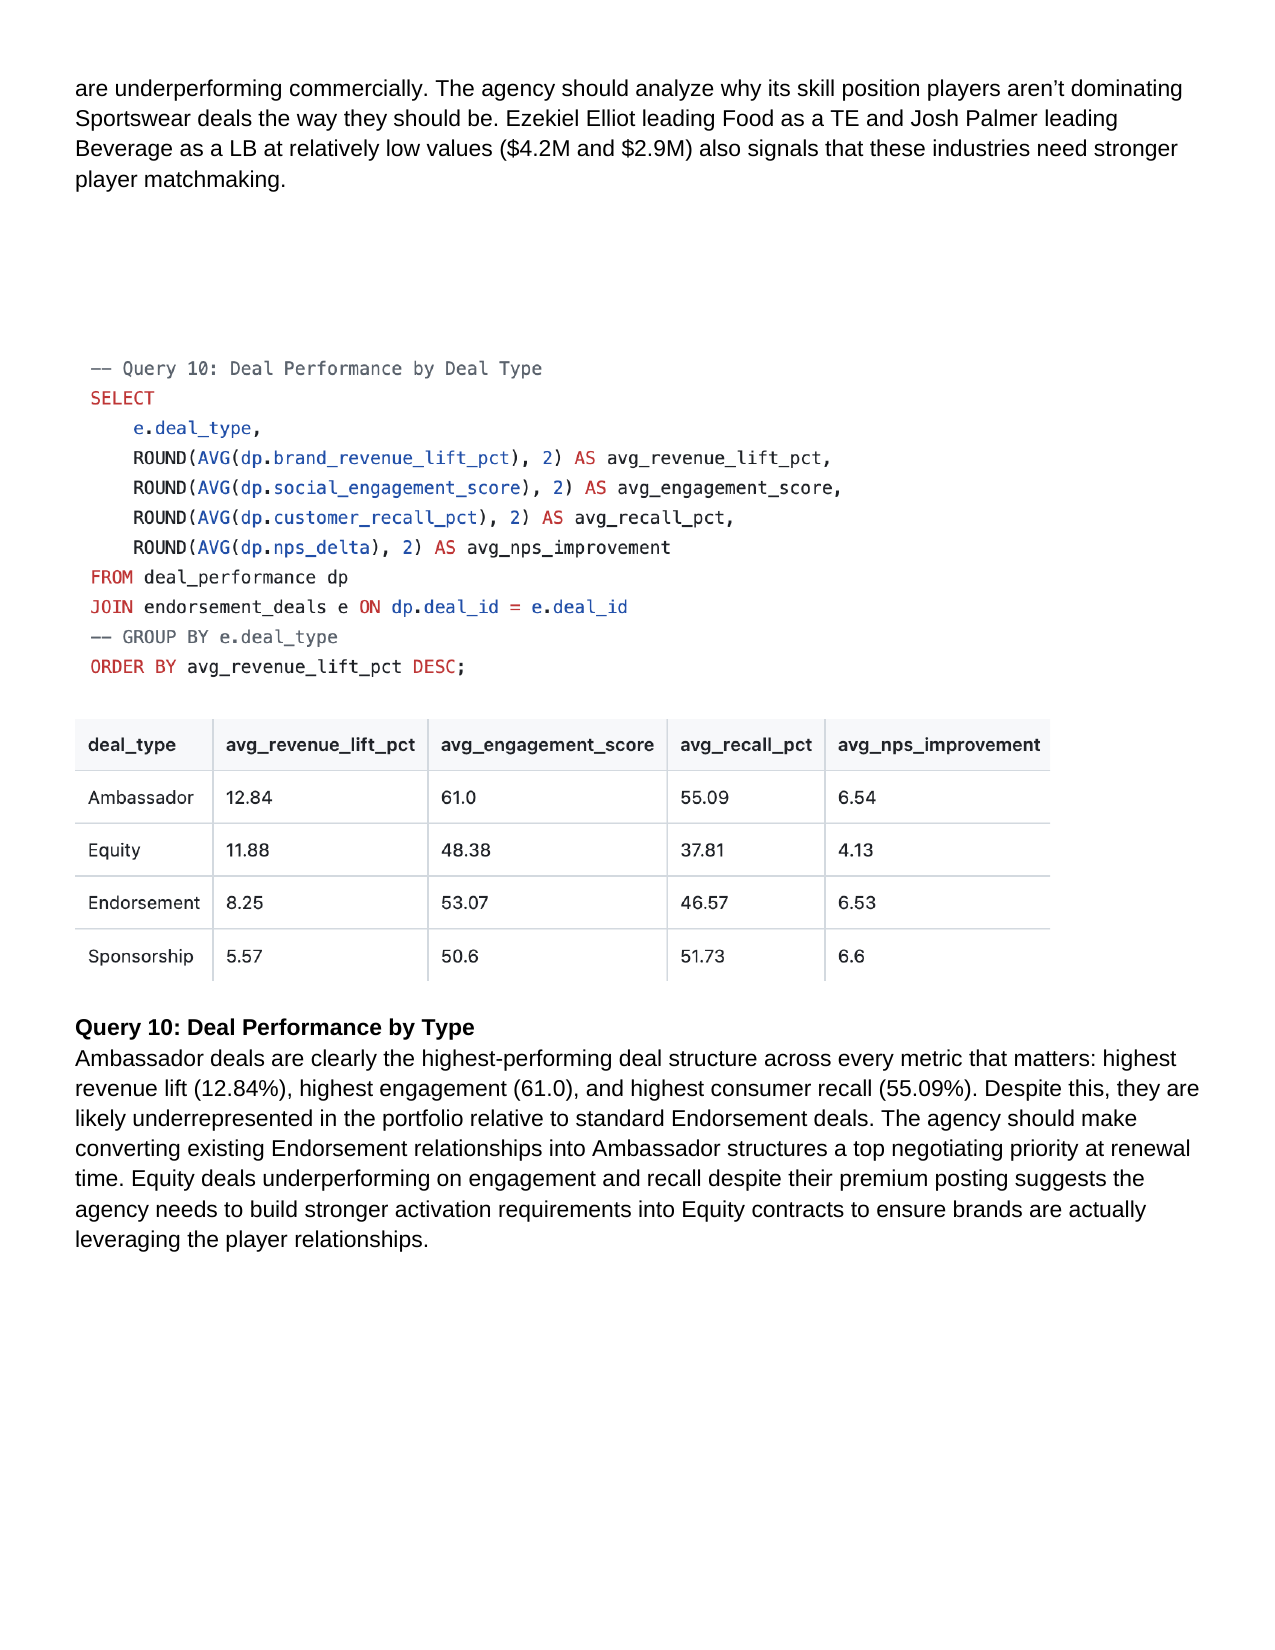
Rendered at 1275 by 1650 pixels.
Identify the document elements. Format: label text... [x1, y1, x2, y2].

text are underperforming commercially. The agency should analyze why its skill position players aren’t dominating Sportswear deals the way they should be. Ezekiel Elliot leading Food as a TE and Josh Palmer leading Beverage as a LB at relatively low values ($4.2M and $2.9M) also signals that these industries need stronger player matchmaking. [75, 75, 1200, 192]
picture [75, 719, 1050, 981]
text Query 10: Deal Performance by Type [75, 1014, 1200, 1041]
text Ambassador deals are clearly the highest-performing deal structure across every metric that matters: highest revenue lift (12.84%), highest engagement (61.0), and highest consumer recall (55.09%). Despite this, they are likely underrepresented in the portfolio relative to standard Endorsement deals. The agency should make converting existing Endorsement relationships into Ambassador structures a top negotiating priority at renewal time. Equity deals underperforming on engagement and recall despite their premium posting suggests the agency needs to build stronger activation requirements into Equity contracts to ensure brands are actually leveraging the player relationships. [75, 1044, 1200, 1252]
